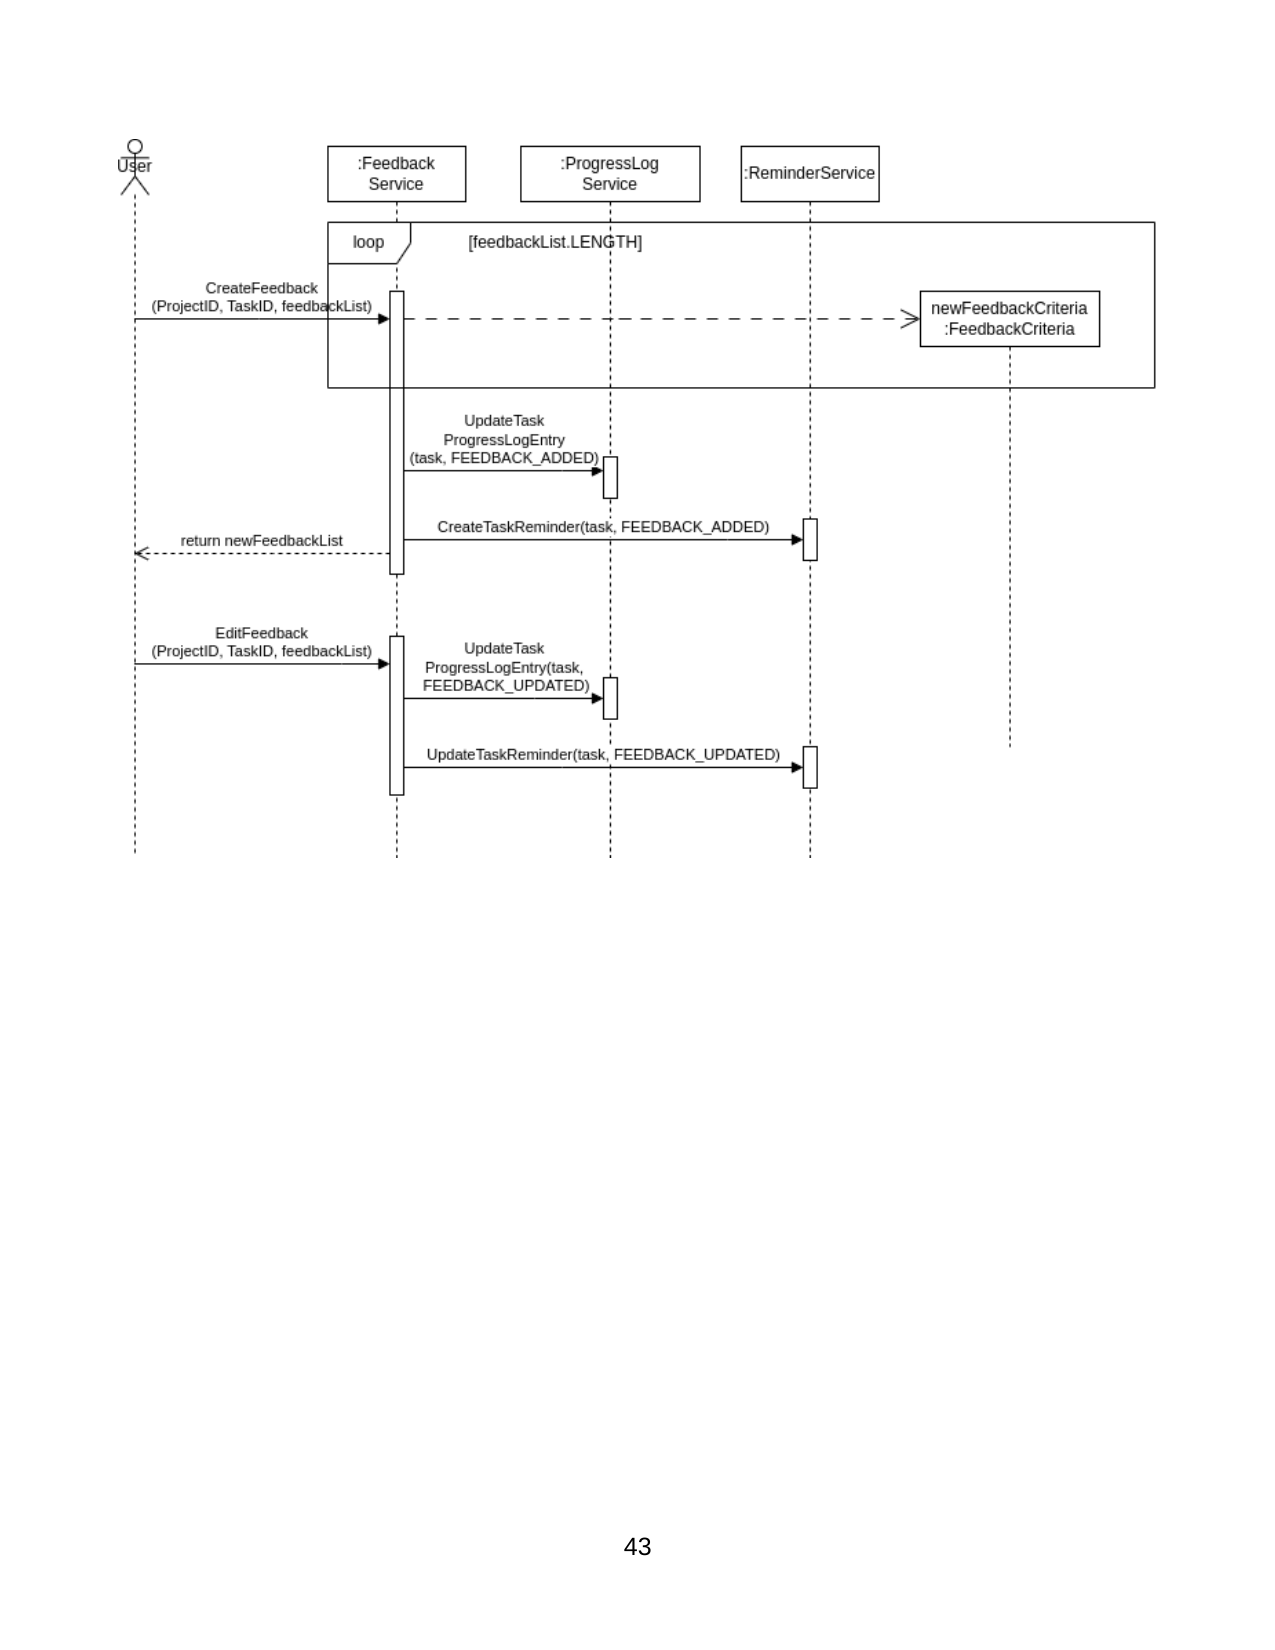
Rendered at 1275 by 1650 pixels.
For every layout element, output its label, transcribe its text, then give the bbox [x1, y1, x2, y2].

text Figure 20: Sequence Diagram: Feedback Management [118, 116, 1157, 139]
